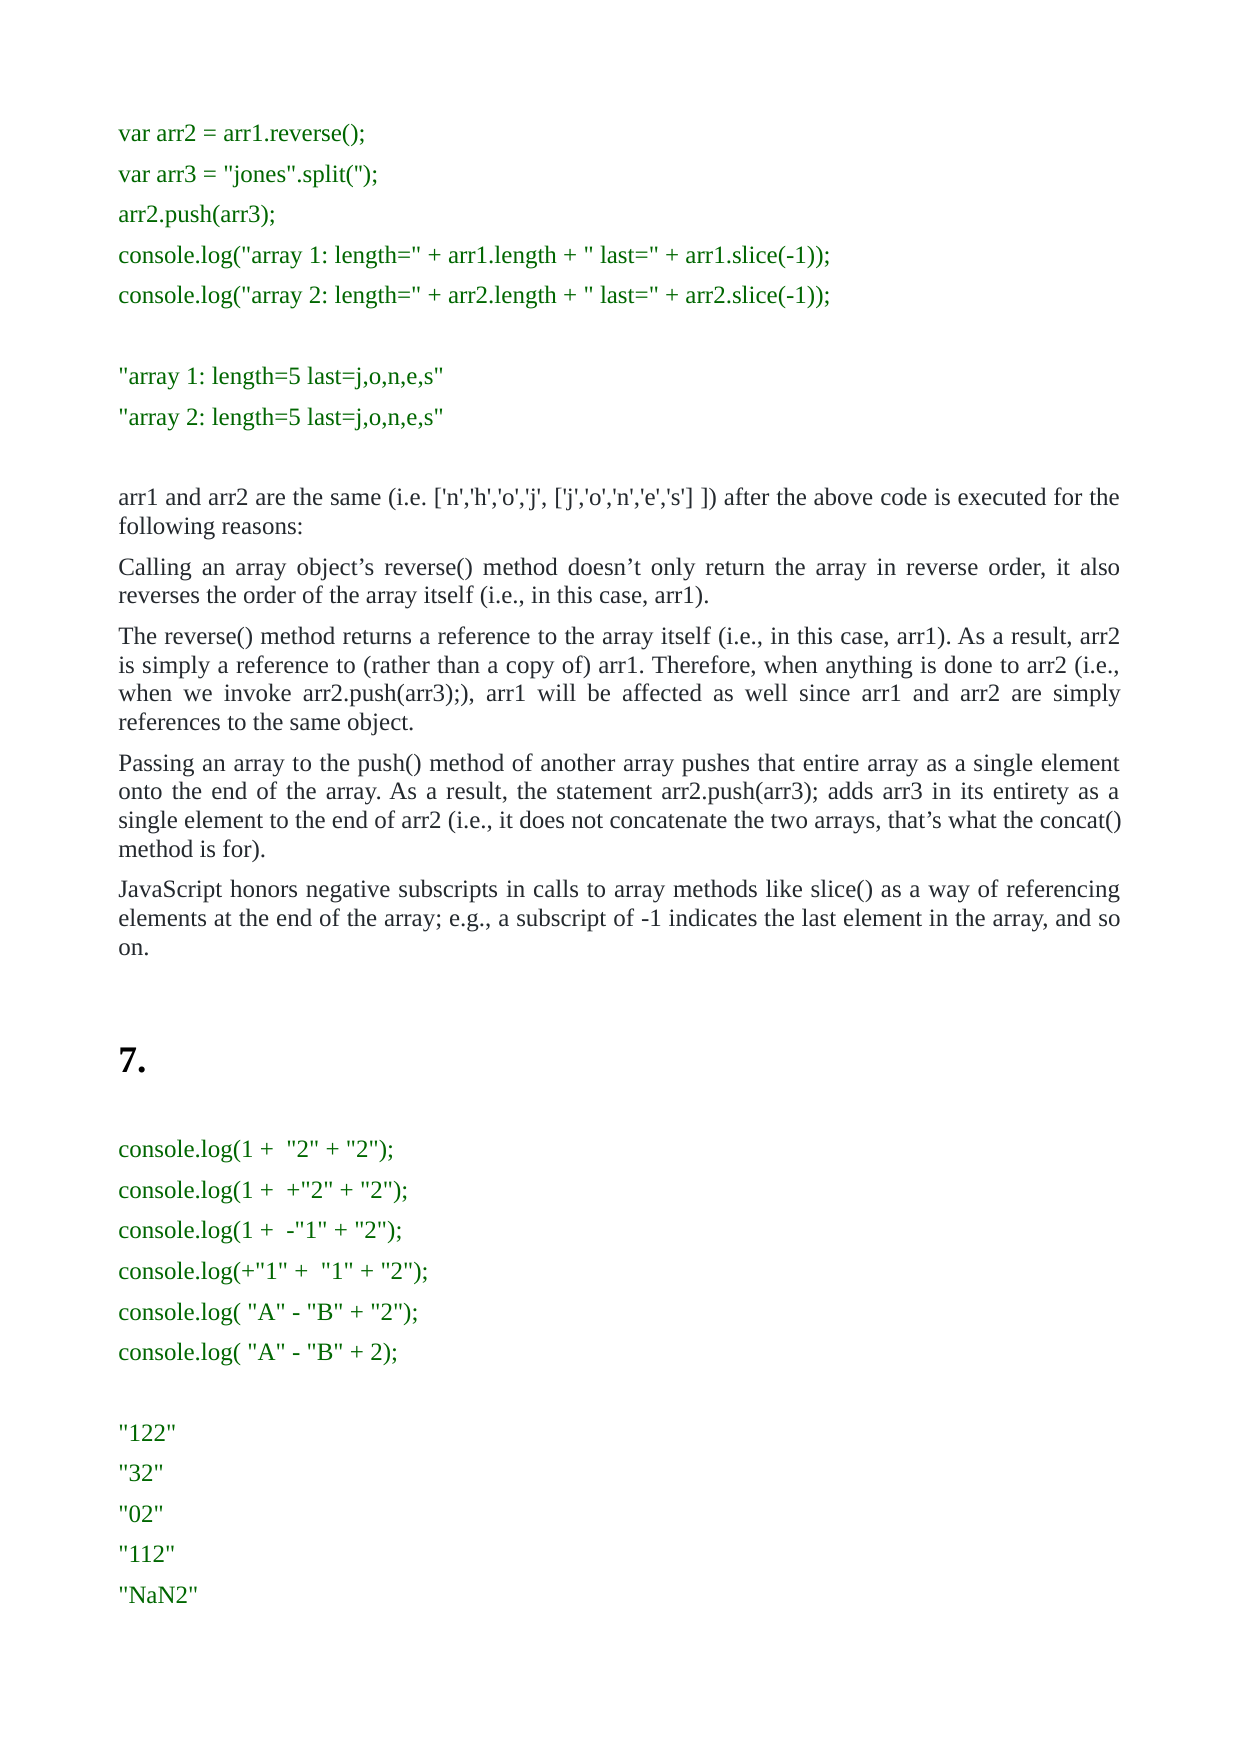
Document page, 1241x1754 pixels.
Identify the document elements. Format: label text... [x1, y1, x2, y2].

text console.log(+"1" + "1" + "2"); [118, 1256, 1122, 1285]
text Passing an array to the push() method of another array pushes that entire array as a single element onto the end of the array. As a result, the statement arr2.push(arr3); adds arr3 in its entirety as a single element to the end of arr2 (i.e., it does not concatenate the two arrays, that’s what the concat() method is for). [118, 748, 1122, 863]
text "NaN2" [118, 1580, 1122, 1608]
text "32" [118, 1458, 1122, 1487]
text JavaScript honors negative subscripts in calls to array methods like slice() as a way of referencing elements at the end of the array; e.g., a subscript of -1 indicates the last element in the array, and so on. [118, 874, 1122, 961]
text var arr3 = "jones".split(''); [118, 159, 1122, 187]
text "array 1: length=5 last=j,o,n,e,s" [118, 361, 1122, 390]
text console.log( "A" - "B" + "2"); [118, 1297, 1122, 1325]
text arr2.push(arr3); [118, 199, 1122, 228]
text console.log(1 + "2" + "2"); [118, 1134, 1122, 1163]
text Calling an array object’s reverse() method doesn’t only return the array in reverse order, it also reverses the order of the array itself (i.e., in this case, arr1). [118, 552, 1122, 609]
text console.log(1 + -"1" + "2"); [118, 1216, 1122, 1244]
text console.log("array 2: length=" + arr2.length + " last=" + arr2.slice(-1)); [118, 280, 1122, 309]
text The reverse() method returns a reference to the array itself (i.e., in this case, arr1). As a result, arr2 is simply a reference to (rather than a copy of) arr1. Therefore, when anything is done to arr2 (i.e., when we invoke arr2.push(arr3);), arr1 will be affected as well since arr1 and arr2 are simply references to the same object. [118, 621, 1122, 736]
subtitle 7. [118, 1038, 1122, 1081]
text "02" [118, 1499, 1122, 1527]
text "112" [118, 1539, 1122, 1568]
text console.log("array 1: length=" + arr1.length + " last=" + arr1.slice(-1)); [118, 240, 1122, 268]
text console.log( "A" - "B" + 2); [118, 1337, 1122, 1366]
text console.log(1 + +"2" + "2"); [118, 1175, 1122, 1204]
text var arr2 = arr1.reverse(); [118, 118, 1122, 147]
text "122" [118, 1418, 1122, 1446]
text arr1 and arr2 are the same (i.e. ['n','h','o','j', ['j','o','n','e','s'] ]) after the above code is executed for the following reasons: [118, 482, 1122, 540]
text "array 2: length=5 last=j,o,n,e,s" [118, 402, 1122, 431]
